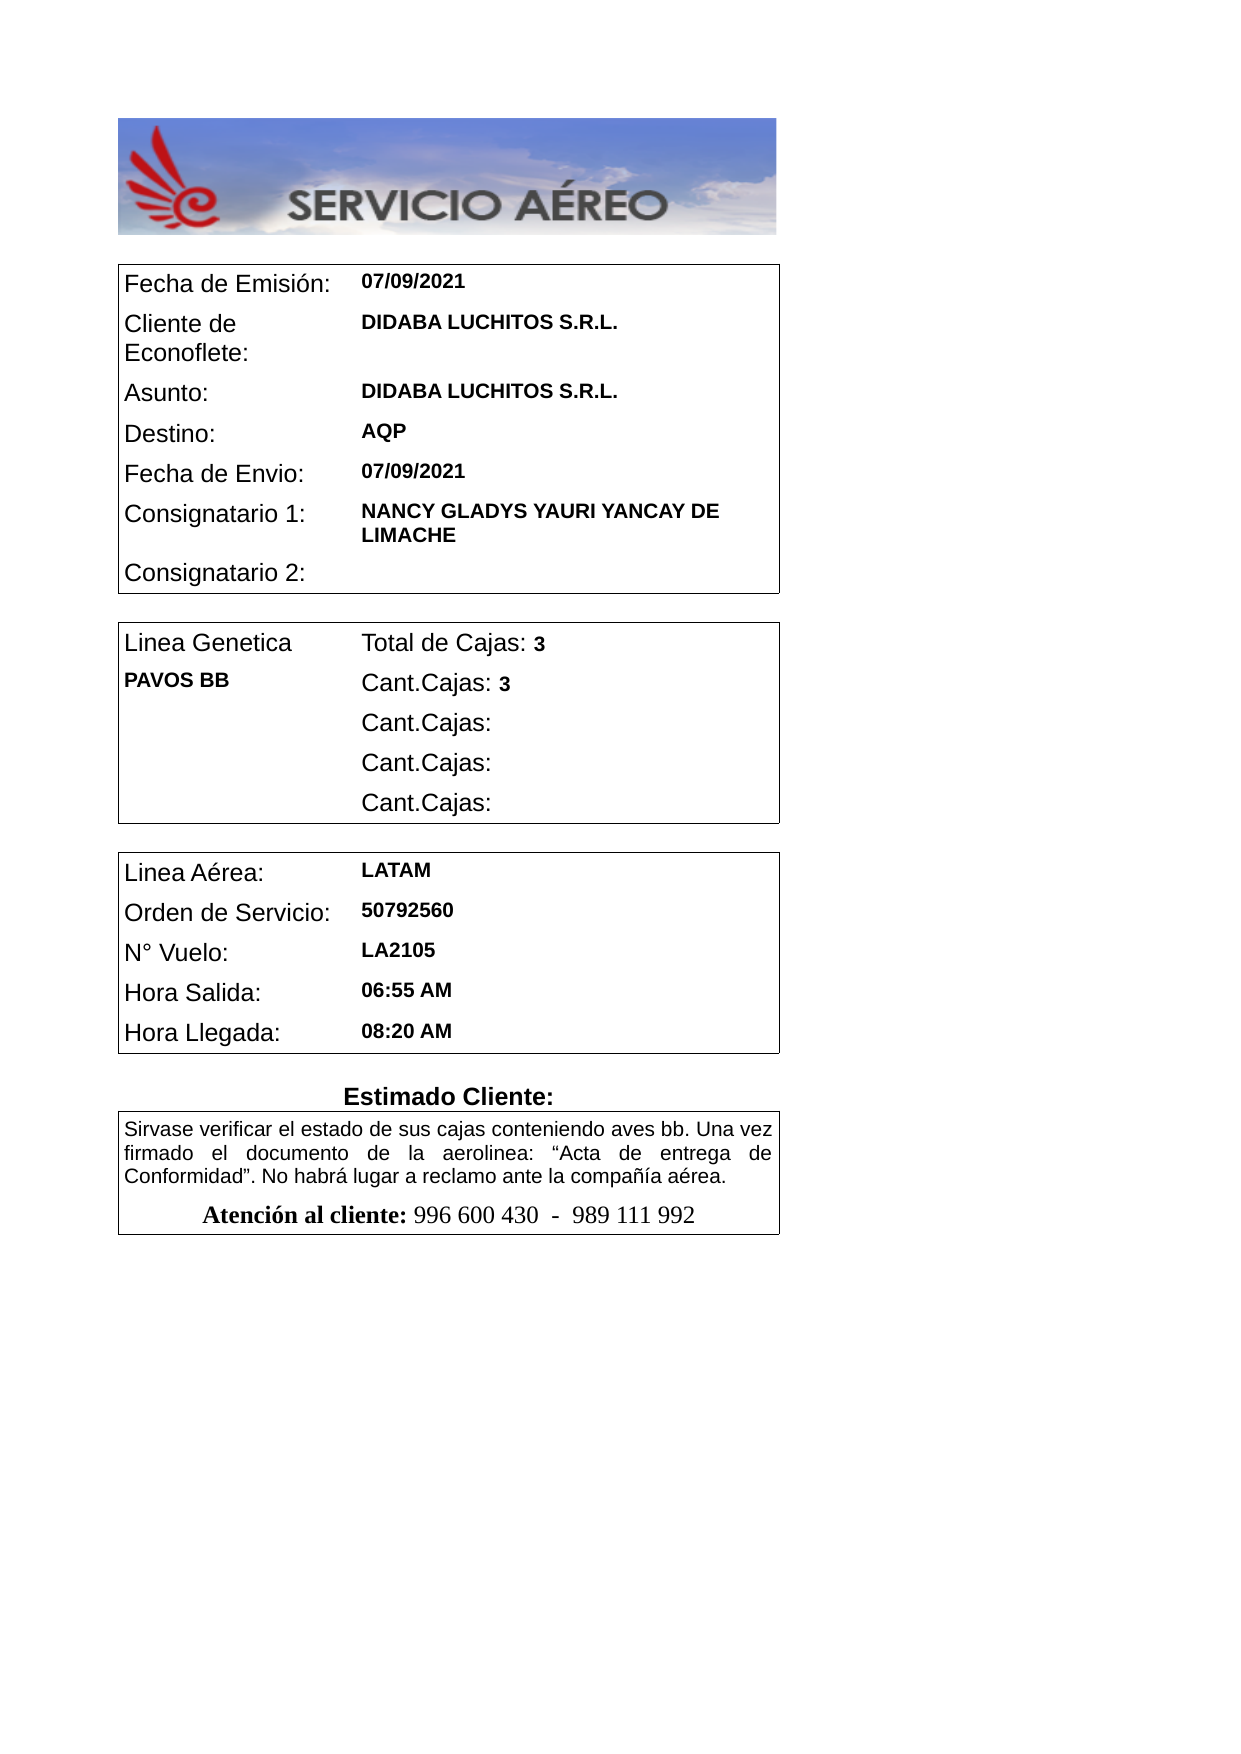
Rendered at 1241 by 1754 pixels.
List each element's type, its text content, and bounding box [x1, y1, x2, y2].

table_cell 50792560 [356, 892, 779, 932]
table_cell [118, 824, 356, 852]
table_cell [356, 594, 779, 622]
table_cell Atención al cliente: 996 600 430 - 989 111 992 [119, 1194, 779, 1234]
table_header Fecha de Emisión: [119, 265, 356, 304]
table_cell Cant.Cajas: 3 [356, 662, 779, 702]
table_cell Destino: [119, 413, 356, 453]
table_cell Asunto: [119, 373, 356, 413]
table_cell 08:20 AM [356, 1013, 779, 1053]
table_cell Total de Cajas: 3 [356, 623, 779, 662]
table_cell Cant.Cajas: [356, 743, 779, 783]
table_cell Hora Salida: [119, 973, 356, 1013]
table_cell AQP [356, 413, 779, 453]
table_cell [356, 553, 779, 593]
table_cell [119, 702, 356, 742]
table_cell [119, 783, 356, 823]
table_cell Consignatario 2: [119, 553, 356, 593]
table_cell LA2105 [356, 932, 779, 972]
table_cell Cant.Cajas: [356, 783, 779, 823]
table_cell 06:55 AM [356, 973, 779, 1013]
table_cell Cliente de Econoflete: [119, 304, 356, 373]
table_cell NANCY GLADYS YAURI YANCAY DE LIMACHE [356, 493, 779, 553]
table_cell Orden de Servicio: [119, 892, 356, 932]
table_cell [118, 594, 356, 622]
table_cell [119, 743, 356, 783]
table_cell DIDABA LUCHITOS S.R.L. [356, 304, 779, 373]
table_cell Sirvase verificar el estado de sus cajas conteniendo aves bb. Una vez firmado el documento de la aerolinea: “Acta de entrega de Conformidad”. No habrá lugar a reclamo ante la compañía aérea. [119, 1112, 779, 1194]
table_cell N° Vuelo: [119, 932, 356, 972]
table_cell Cant.Cajas: [356, 702, 779, 742]
picture [118, 118, 777, 235]
table_cell Estimado Cliente: [118, 1054, 779, 1111]
table_cell Fecha de Envio: [119, 453, 356, 493]
table_cell DIDABA LUCHITOS S.R.L. [356, 373, 779, 413]
table_cell [356, 824, 779, 852]
table_cell Linea Genetica [119, 623, 356, 662]
table_cell LATAM [356, 853, 779, 892]
table_cell 07/09/2021 [356, 453, 779, 493]
table_cell Linea Aérea: [119, 853, 356, 892]
table_cell PAVOS BB [119, 662, 356, 702]
table_header 07/09/2021 [356, 265, 779, 304]
table_cell Hora Llegada: [119, 1013, 356, 1053]
table_cell Consignatario 1: [119, 493, 356, 553]
